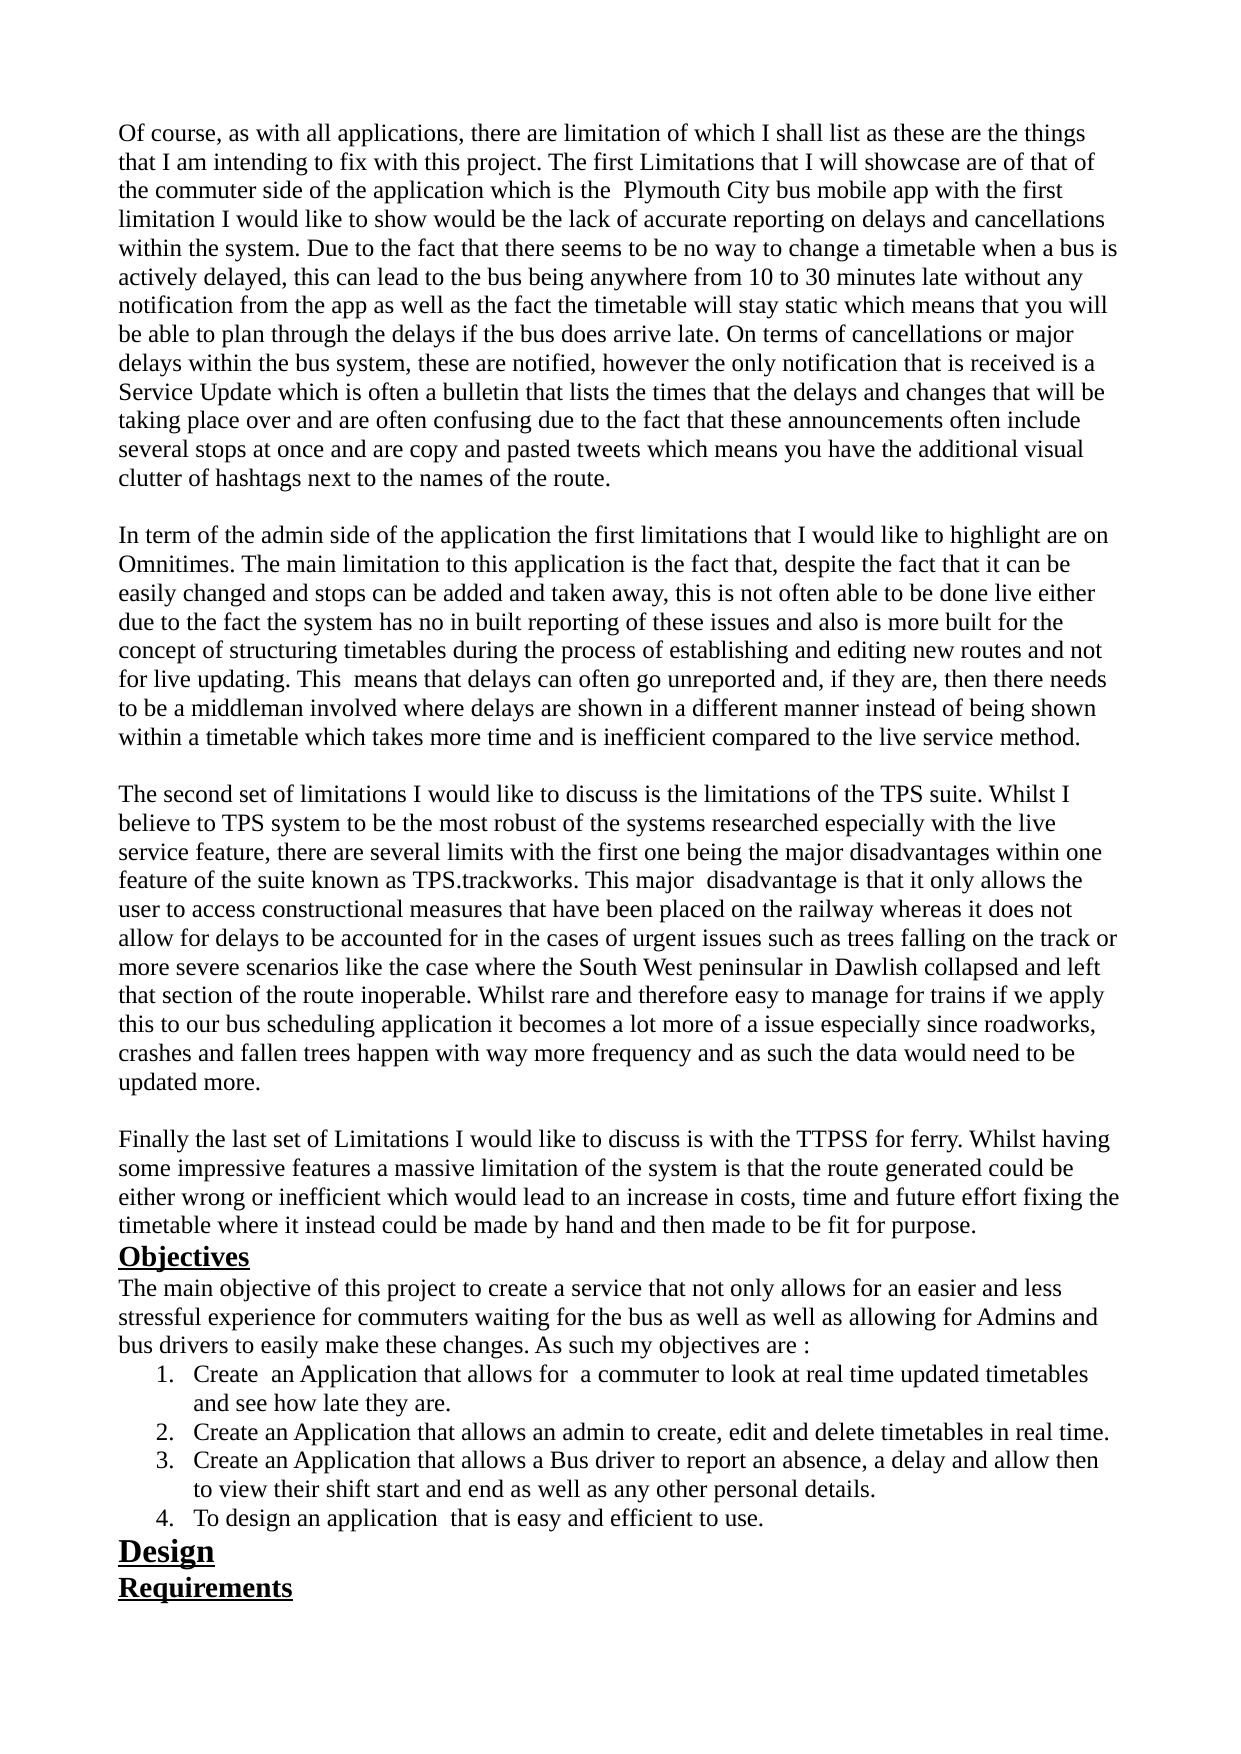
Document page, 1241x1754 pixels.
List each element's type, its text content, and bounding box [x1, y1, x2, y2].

text Of course, as with all applications, there are limitation of which I shall list as these are the things that I am intending to fix with this project. The first Limitations that I will showcase are of that of the commuter side of the application which is the Plymouth City bus mobile app with the first limitation I would like to show would be the lack of accurate reporting on delays and cancellations within the system. Due to the fact that there seems to be no way to change a timetable when a bus is actively delayed, this can lead to the bus being anywhere from 10 to 30 minutes late without any notification from the app as well as the fact the timetable will stay static which means that you will be able to plan through the delays if the bus does arrive late. On terms of cancellations or major delays within the bus system, these are notified, however the only notification that is received is a Service Update which is often a bulletin that lists the times that the delays and changes that will be taking place over and are often confusing due to the fact that these announcements often include several stops at once and are copy and pasted tweets which means you have the additional visual clutter of hashtags next to the names of the route. [118, 118, 1122, 492]
text Design [118, 1532, 1122, 1570]
text The second set of limitations I would like to discuss is the limitations of the TPS suite. Whilst I believe to TPS system to be the most robust of the systems researched especially with the live service feature, there are several limits with the first one being the major disadvantages within one feature of the suite known as TPS.trackworks. This major disadvantage is that it only allows the user to access constructional measures that have been placed on the railway whereas it does not allow for delays to be accounted for in the cases of urgent issues such as trees falling on the track or more severe scenarios like the case where the South West peninsular in Dawlish collapsed and left that section of the route inoperable. Whilst rare and therefore easy to manage for trains if we apply this to our bus scheduling application it becomes a lot more of a issue especially since roadworks, crashes and fallen trees happen with way more frequency and as such the data would need to be updated more. [118, 779, 1122, 1096]
text Requirements [118, 1570, 1122, 1603]
text Objectives [118, 1239, 1122, 1273]
list To design an application that is easy and efficient to use. [156, 1503, 1122, 1532]
list Create an Application that allows a Bus driver to report an absence, a delay and allow then to view their shift start and end as well as any other personal details. [156, 1445, 1122, 1503]
text The main objective of this project to create a service that not only allows for an easier and less stressful experience for commuters waiting for the bus as well as well as allowing for Admins and bus drivers to easily make these changes. As such my objectives are : [118, 1273, 1122, 1359]
text In term of the admin side of the application the first limitations that I would like to highlight are on Omnitimes. The main limitation to this application is the fact that, despite the fact that it can be easily changed and stops can be added and taken away, this is not often able to be done live either due to the fact the system has no in built reporting of these issues and also is more built for the concept of structuring timetables during the process of establishing and editing new routes and not for live updating. This means that delays can often go unreported and, if they are, then there needs to be a middleman involved where delays are shown in a different manner instead of being shown within a timetable which takes more time and is inefficient compared to the live service method. [118, 521, 1122, 751]
list Create an Application that allows an admin to create, edit and delete timetables in real time. [156, 1417, 1122, 1445]
list Create an Application that allows for a commuter to look at real time updated timetables and see how late they are. [156, 1359, 1122, 1417]
text Finally the last set of Limitations I would like to discuss is with the TTPSS for ferry. Whilst having some impressive features a massive limitation of the system is that the route generated could be either wrong or inefficient which would lead to an increase in costs, time and future effort fixing the timetable where it instead could be made by hand and then made to be fit for purpose. [118, 1124, 1122, 1239]
